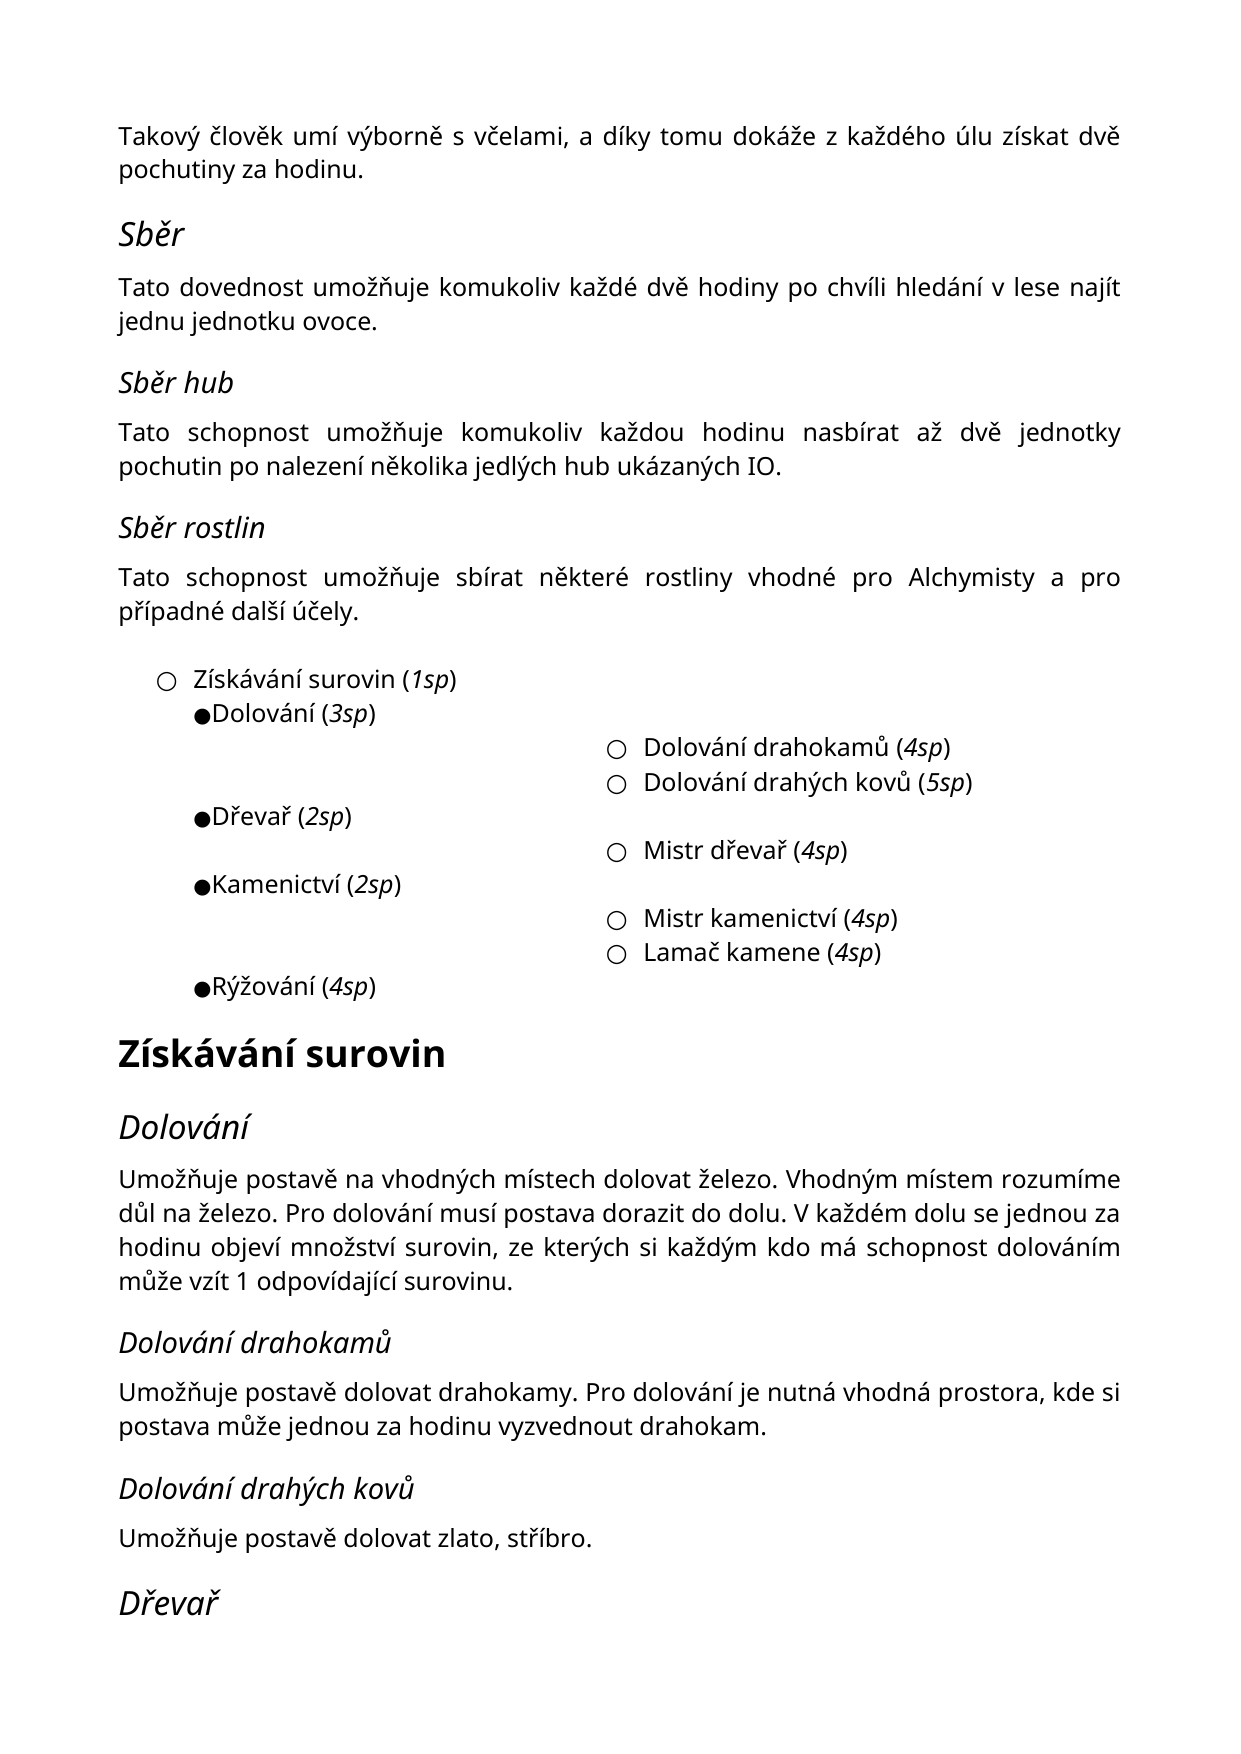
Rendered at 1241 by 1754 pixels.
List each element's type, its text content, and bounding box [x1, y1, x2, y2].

text Tato schopnost umožňuje sbírat některé rostliny vhodné pro Alchymisty a pro případné další účely. [118, 560, 1122, 628]
list Lamač kamene (4sp) [606, 934, 1122, 968]
subtitle Dřevař [118, 1579, 1122, 1625]
text Tato dovednost umožňuje komukoliv každé dvě hodiny po chvíli hledání v lese najít jednu jednotku ovoce. [118, 269, 1122, 337]
list Dolování (3sp) [193, 696, 1122, 730]
subtitle Sběr rostlin [118, 508, 1122, 547]
list Kamenictví (2sp) [193, 866, 1122, 900]
list Získávání surovin (1sp) [156, 662, 1122, 696]
text Umožňuje postavě dolovat drahokamy. Pro dolování je nutná vhodná prostora, kde si postava může jednou za hodinu vyzvednout drahokam. [118, 1375, 1122, 1443]
list Mistr kamenictví (4sp) [606, 900, 1122, 934]
subtitle Dolování [118, 1104, 1122, 1149]
subtitle Sběr [118, 211, 1122, 257]
text Tato schopnost umožňuje komukoliv každou hodinu nasbírat až dvě jednotky pochutin po nalezení několika jedlých hub ukázaných IO. [118, 414, 1122, 483]
list Dřevař (2sp) [193, 798, 1122, 832]
text Umožňuje postavě na vhodných místech dolovat železo. Vhodným místem rozumíme důl na železo. Pro dolování musí postava dorazit do dolu. V každém dolu se jednou za hodinu objeví množství surovin, ze kterých si každým kdo má schopnost dolováním může vzít 1 odpovídající surovinu. [118, 1162, 1122, 1298]
text Takový člověk umí výborně s včelami, a díky tomu dokáže z každého úlu získat dvě pochutiny za hodinu. [118, 118, 1122, 186]
subtitle Dolování drahokamů [118, 1323, 1122, 1362]
subtitle Dolování drahých kovů [118, 1468, 1122, 1508]
list Mistr dřevař (4sp) [606, 832, 1122, 866]
text Umožňuje postavě dolovat zlato, stříbro. [118, 1520, 1122, 1554]
subtitle Získávání surovin [118, 1028, 1122, 1079]
list Dolování drahokamů (4sp) [606, 730, 1122, 764]
list Dolování drahých kovů (5sp) [606, 764, 1122, 798]
list Rýžování (4sp) [193, 968, 1122, 1003]
subtitle Sběr hub [118, 362, 1122, 402]
